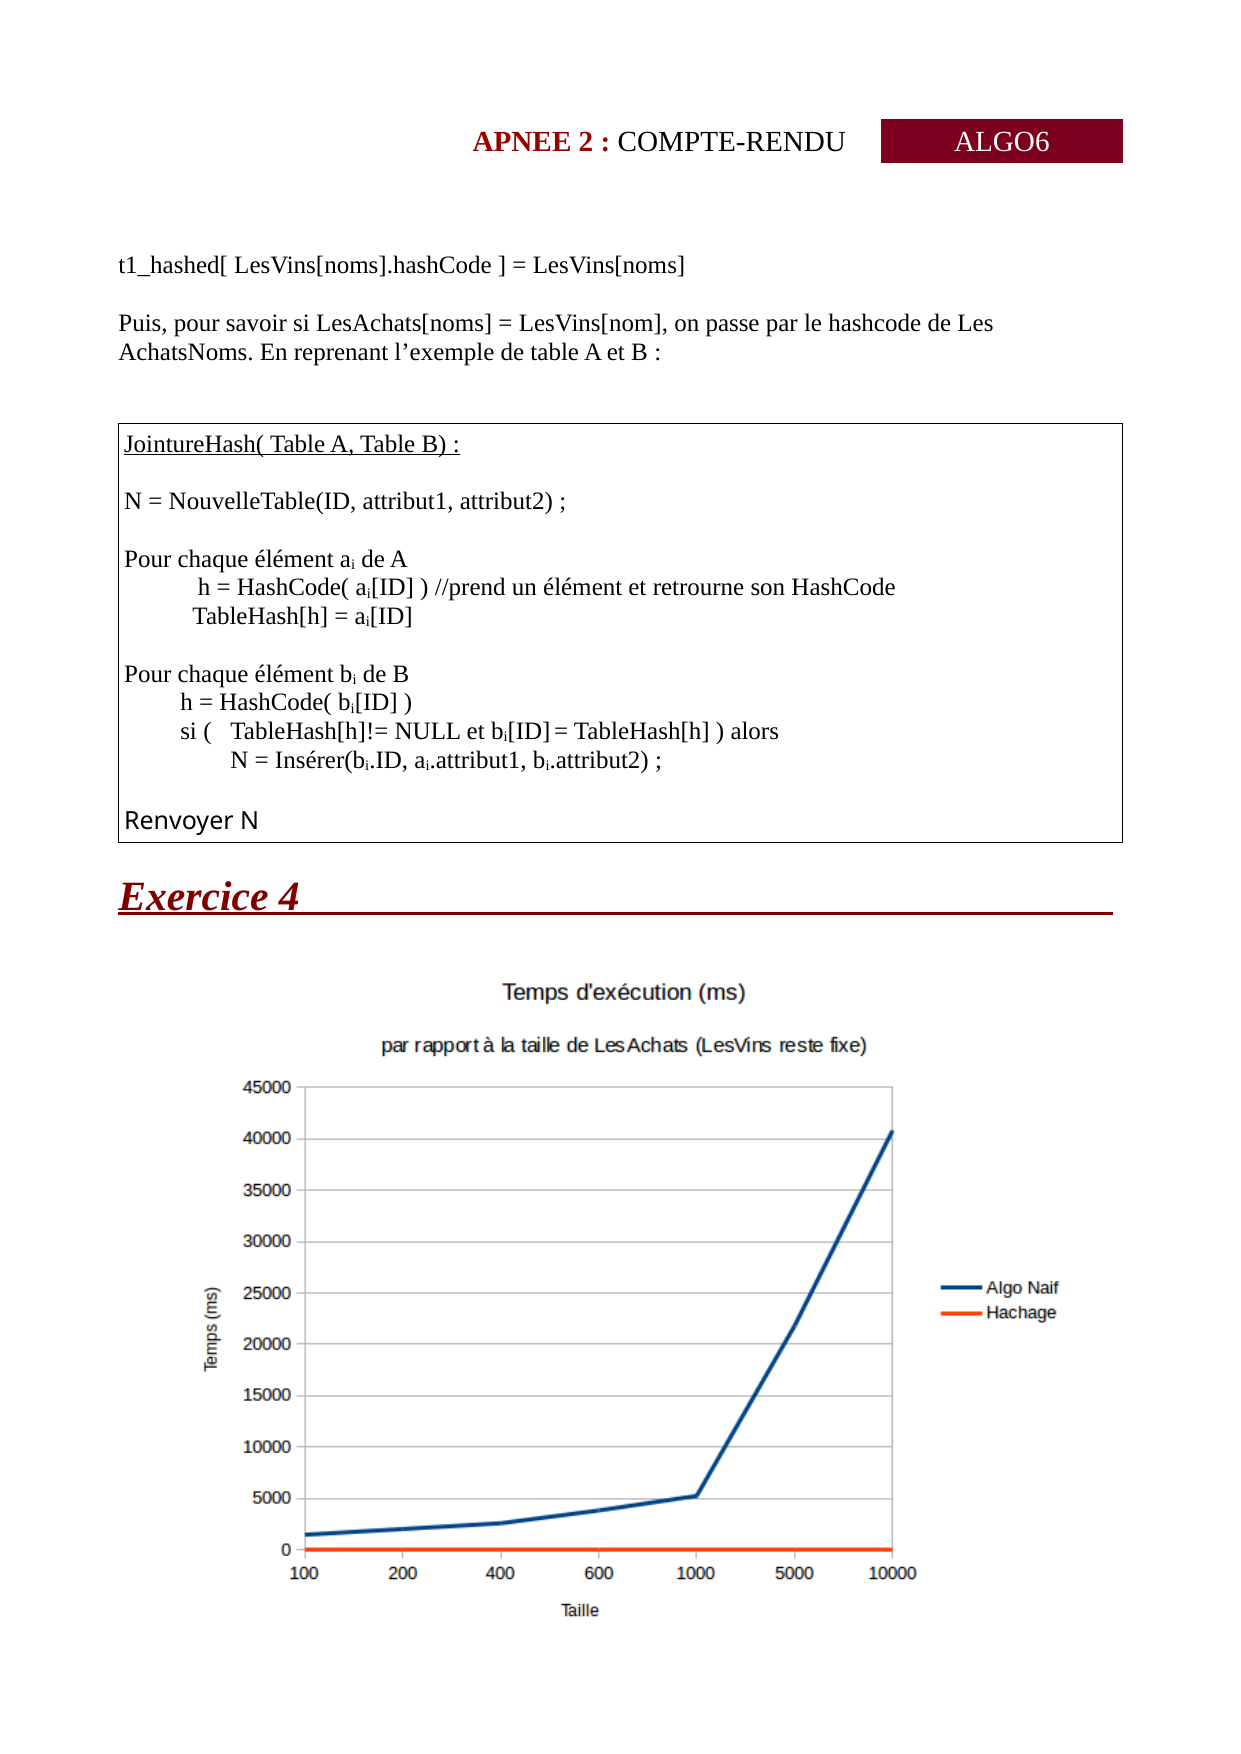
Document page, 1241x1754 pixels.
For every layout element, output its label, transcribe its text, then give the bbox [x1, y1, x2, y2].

picture [173, 952, 1077, 1648]
table_header JointureHash( Table A, Table B) : N = NouvelleTable(ID, attribut1, attribut2) ; Pour chaque élément ai de A h = HashCode( ai[ID] ) //prend un élément et retrourne son HashCode TableHash[h] = ai[ID] Pour chaque élément bi de B h = HashCode( bi[ID] ) si ( TableHash[h]!= NULL et bi[ID] = TableHash[h] ) alors N = Insérer(bi.ID, ai.attribut1, bi.attribut2) ; Renvoyer N [119, 424, 1122, 842]
text Puis, pour savoir si LesAchats[noms] = LesVins[nom], on passe par le hashcode de Les AchatsNoms. En reprenant l’exemple de table A et B : [118, 308, 1122, 365]
text Exercice 4 [118, 871, 1122, 919]
text t1_hashed[ LesVins[noms].hashCode ] = LesVins[noms] [118, 250, 1122, 279]
